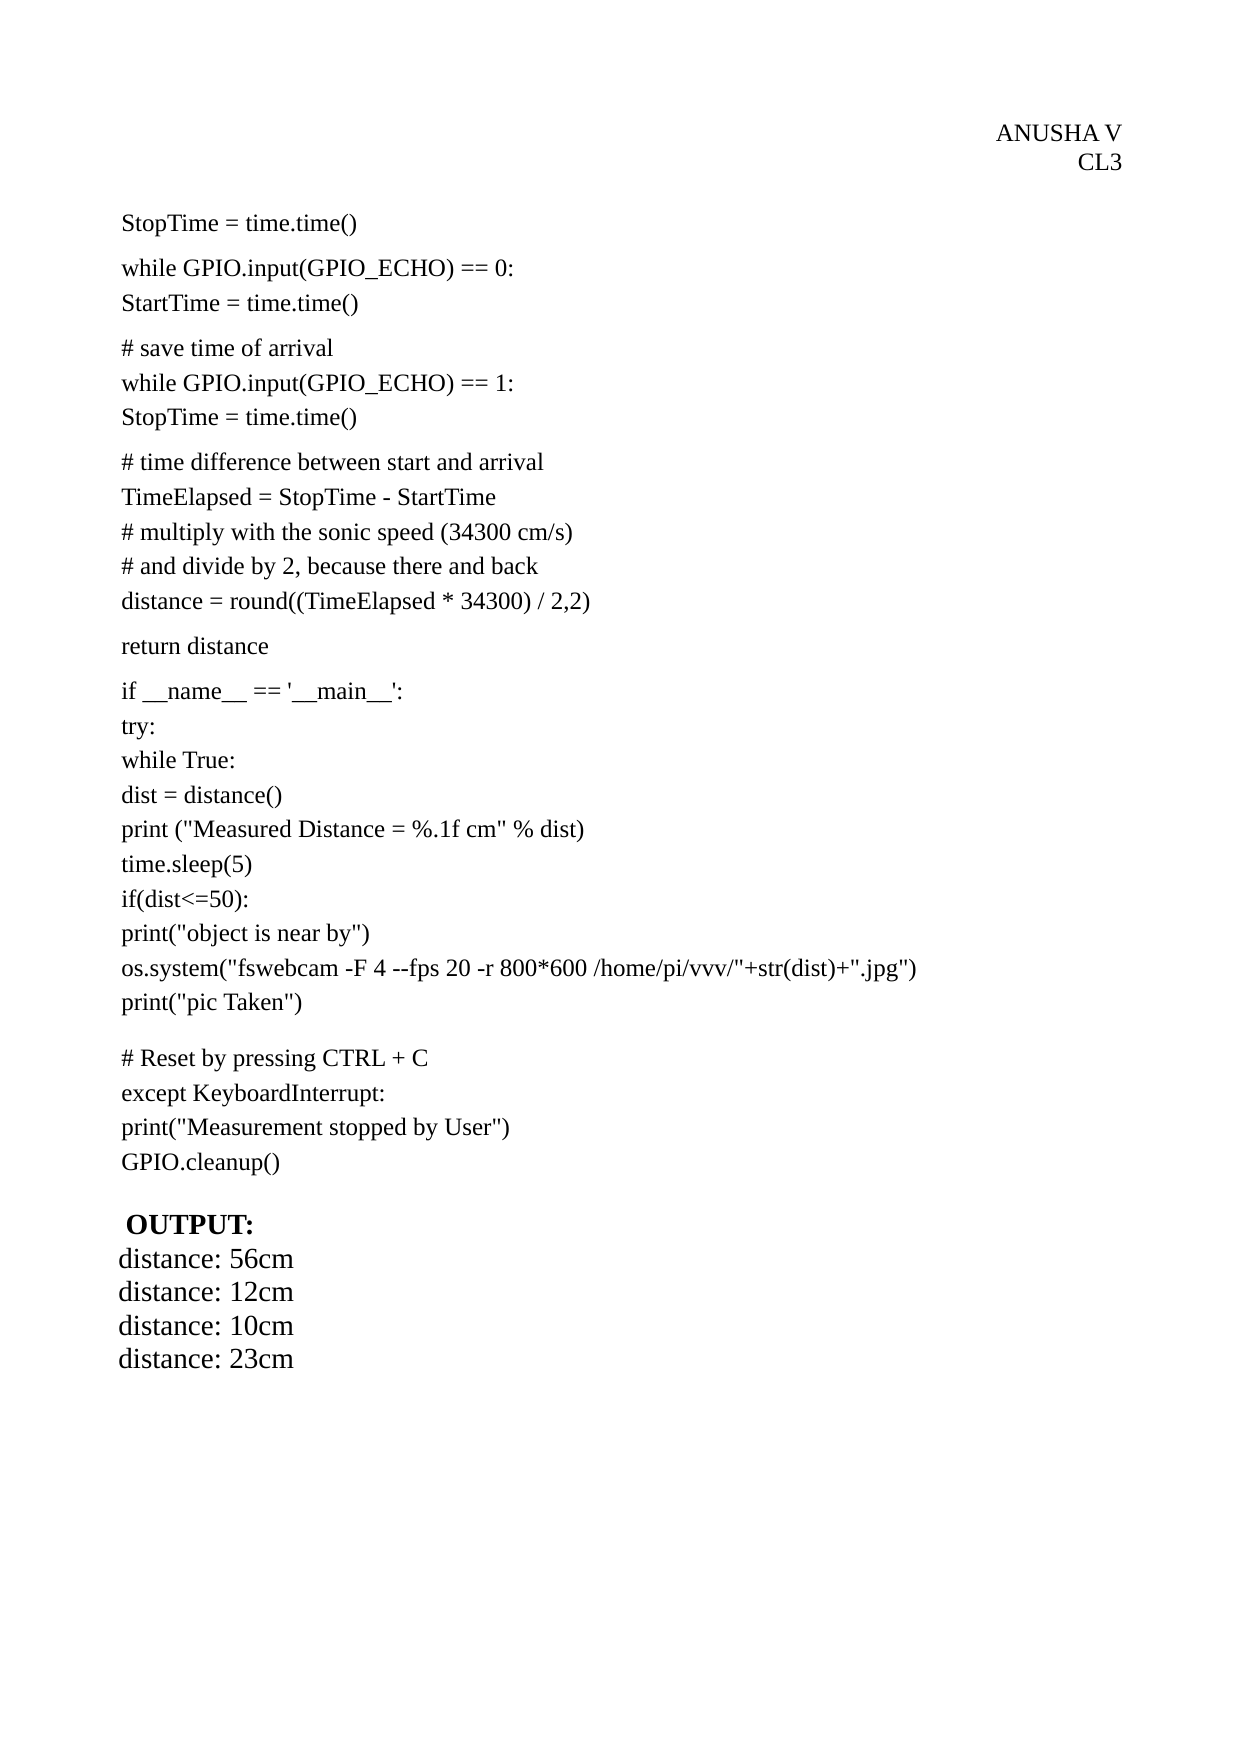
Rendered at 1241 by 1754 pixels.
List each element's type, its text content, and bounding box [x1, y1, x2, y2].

table_header print("Measurement stopped by User") [118, 1110, 523, 1144]
text OUTPUT: [118, 1207, 1122, 1241]
table_header os.system("fswebcam -F 4 --fps 20 -r 800*600 /home/pi/vvv/"+str(dist)+".jpg") [118, 950, 924, 984]
table_header # Reset by pressing CTRL + C [118, 1040, 444, 1075]
table_header if __name__ == '__main__': [118, 673, 416, 708]
text distance: 23cm [118, 1342, 1122, 1375]
table_header [118, 1030, 136, 1040]
table_header print ("Measured Distance = %.1f cm" % dist) [118, 812, 597, 846]
table_header StartTime = time.time() [118, 285, 371, 319]
table_header [118, 434, 136, 444]
table_header print("object is near by") [118, 915, 382, 950]
table_header print("pic Taken") [118, 985, 316, 1019]
table_header [118, 663, 136, 673]
table_header # multiply with the sonic speed (34300 cm/s) [118, 514, 584, 548]
table_header # save time of arrival [118, 330, 346, 365]
text distance: 10cm [118, 1308, 1122, 1342]
table_header TimeElapsed = StopTime - StartTime [118, 479, 510, 514]
table_header [118, 618, 136, 628]
table_header [118, 1019, 136, 1030]
table_header dist = distance() [118, 777, 295, 812]
table_header StopTime = time.time() [118, 205, 370, 240]
table_header GPIO.cleanup() [118, 1144, 294, 1207]
table_header return distance [118, 628, 283, 663]
text distance: 12cm [118, 1274, 1122, 1308]
table_header # and divide by 2, because there and back [118, 548, 552, 583]
table_header while True: [118, 743, 249, 777]
table_header while GPIO.input(GPIO_ECHO) == 0: [118, 250, 527, 285]
table_header if(dist<=50): [118, 881, 261, 915]
table_header except KeyboardInterrupt: [118, 1075, 398, 1109]
table_header # time difference between start and arrival [118, 445, 556, 479]
table_header [118, 320, 136, 330]
text distance: 56cm [118, 1241, 1122, 1274]
table_header StopTime = time.time() [118, 399, 370, 434]
table_header [118, 240, 136, 250]
table_header try: [118, 708, 169, 742]
table_header time.sleep(5) [118, 846, 265, 881]
table_header while GPIO.input(GPIO_ECHO) == 1: [118, 365, 527, 399]
table_header distance = round((TimeElapsed * 34300) / 2,2) [118, 583, 603, 617]
